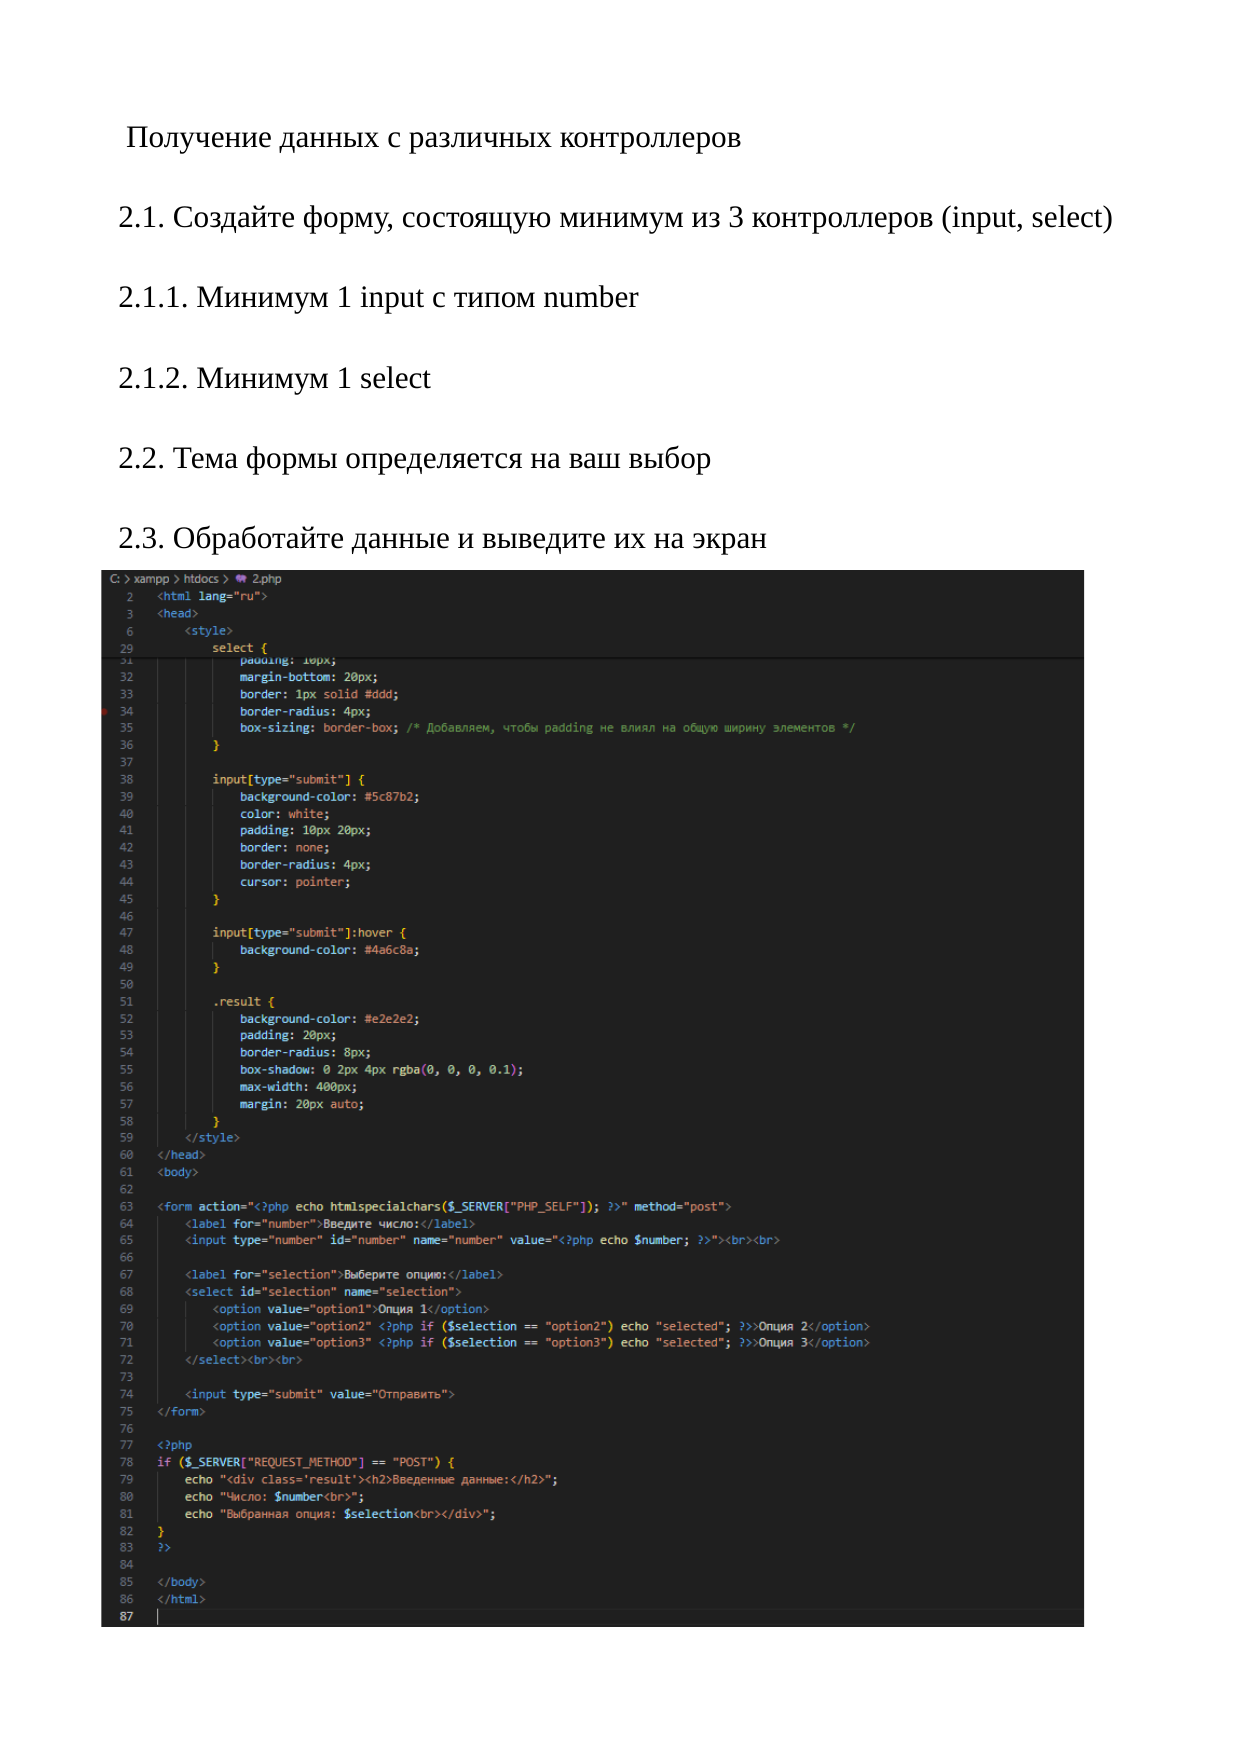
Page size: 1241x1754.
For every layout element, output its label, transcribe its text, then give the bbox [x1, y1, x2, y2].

text 2.1.1. Минимум 1 input с типом number [118, 279, 1122, 315]
text 2.1. Создайте форму, состоящую минимум из 3 контроллеров (input, select) [118, 198, 1122, 234]
picture [101, 570, 1085, 1627]
text 2.1.2. Минимум 1 select [118, 359, 1122, 395]
text 2.3. Обработайте данные и выведите их на экран [118, 520, 1122, 556]
text Получение данных с различных контроллеров [118, 118, 1122, 154]
text 2.2. Тема формы определяется на ваш выбор [118, 439, 1122, 475]
